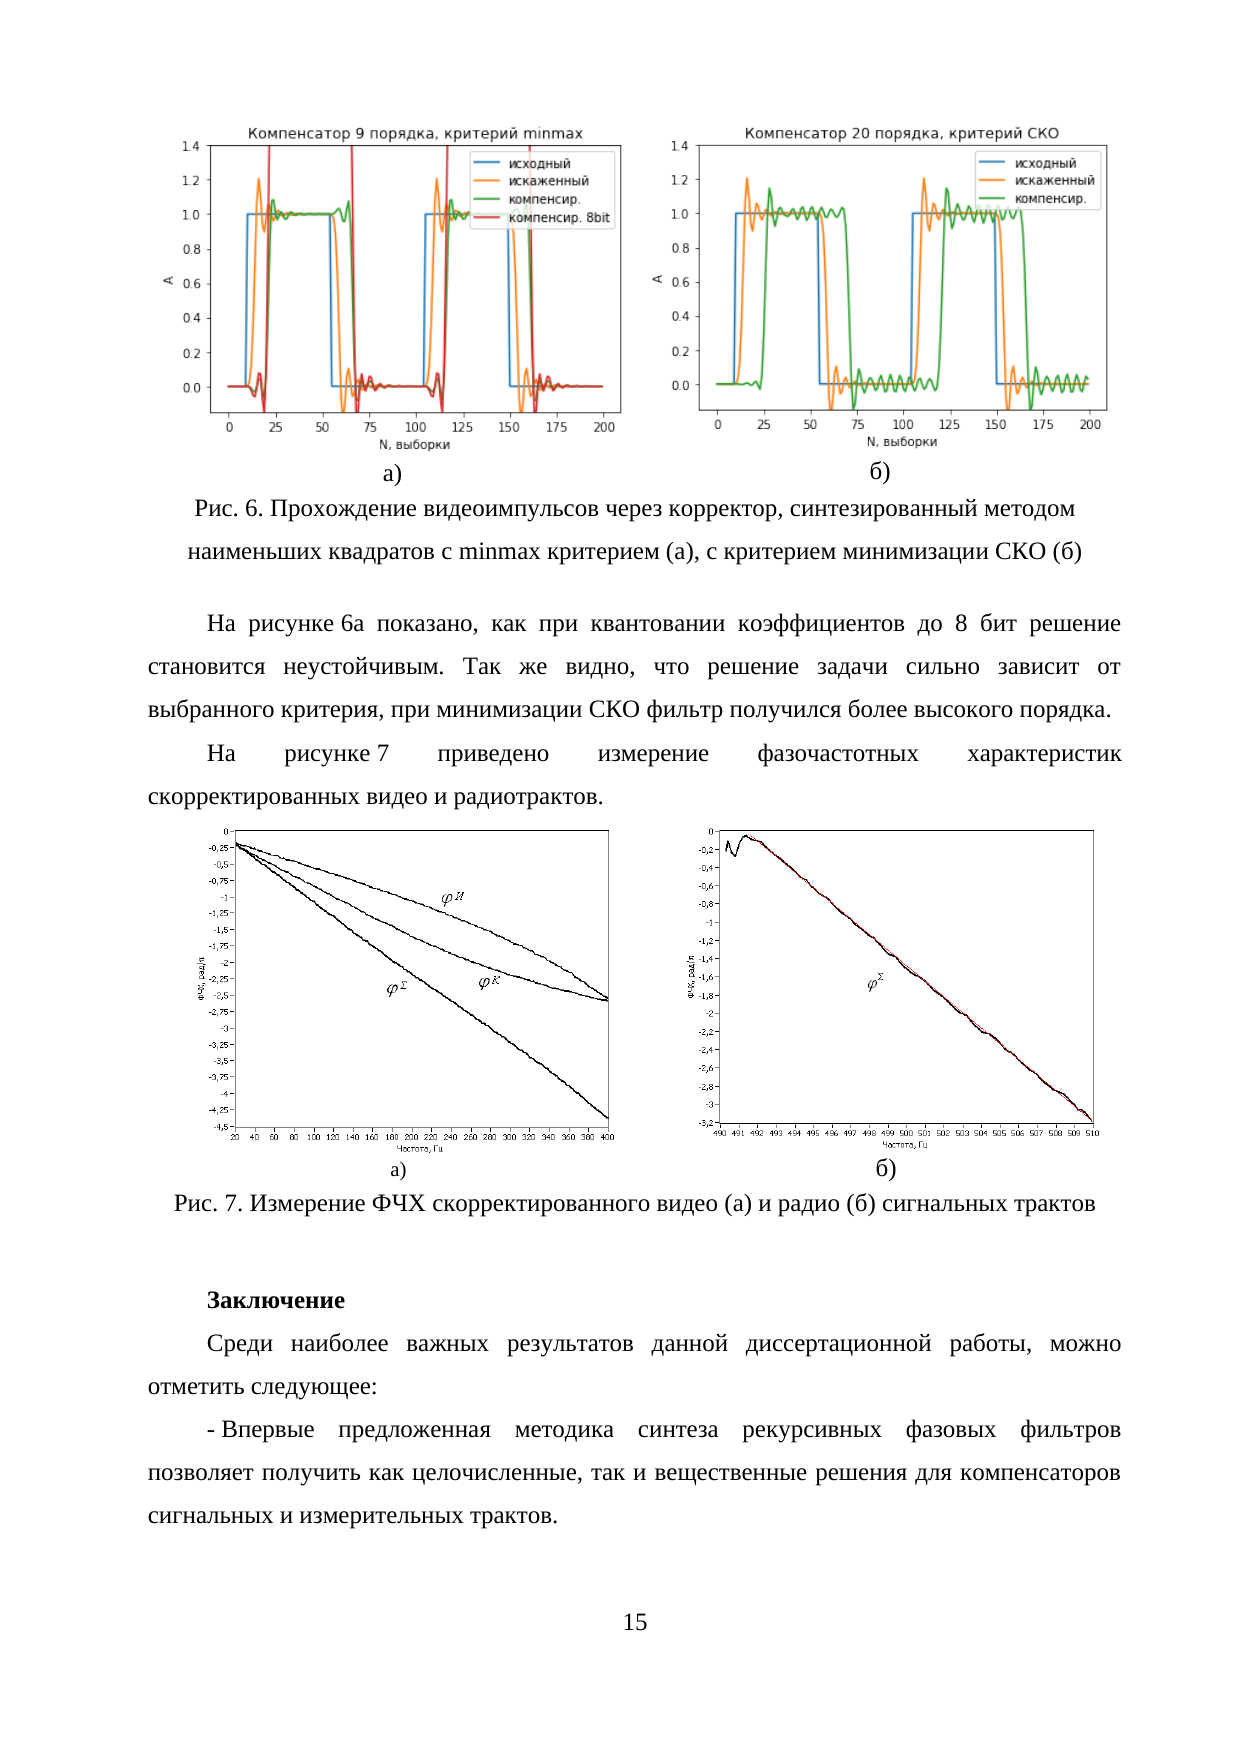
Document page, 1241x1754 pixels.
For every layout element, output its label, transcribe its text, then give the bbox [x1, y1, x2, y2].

picture [170, 823, 626, 1157]
table_header а) [148, 824, 649, 1182]
text Заключение [148, 1285, 1122, 1314]
picture [660, 823, 1111, 1153]
table_header б) [638, 118, 1122, 487]
table_cell Рис. 6. Прохождение видеоимпульсов через корректор, синтезированный методом наименьших квадратов с minmax критерием (а), с критерием минимизации СКО (б) [148, 487, 1122, 565]
table_cell Рис. 7. Измерение ФЧХ скорректированного видео (а) и радио (б) сигнальных трактов [148, 1182, 1122, 1217]
picture [645, 118, 1115, 456]
text - Впервые предложенная методика синтеза рекурсивных фазовых фильтров позволяет получить как целочисленные, так и вещественные решения для компенсаторов сигнальных и измерительных трактов. [148, 1414, 1122, 1529]
table_header б) [649, 824, 1122, 1182]
picture [156, 118, 629, 459]
table_header а) [148, 118, 637, 487]
text На рисунке 6а показано, как при квантовании коэффициентов до 8 бит решение становится неустойчивым. Так же видно, что решение задачи сильно зависит от выбранного критерия, при минимизации СКО фильтр получился более высокого порядка. [148, 608, 1122, 723]
text Среди наиболее важных результатов данной диссертационной работы, можно отметить следующее: [148, 1328, 1122, 1400]
text На рисунке 7 приведено измерение фазочастотных характеристик скорректированных видео и радиотрактов. [148, 738, 1122, 809]
